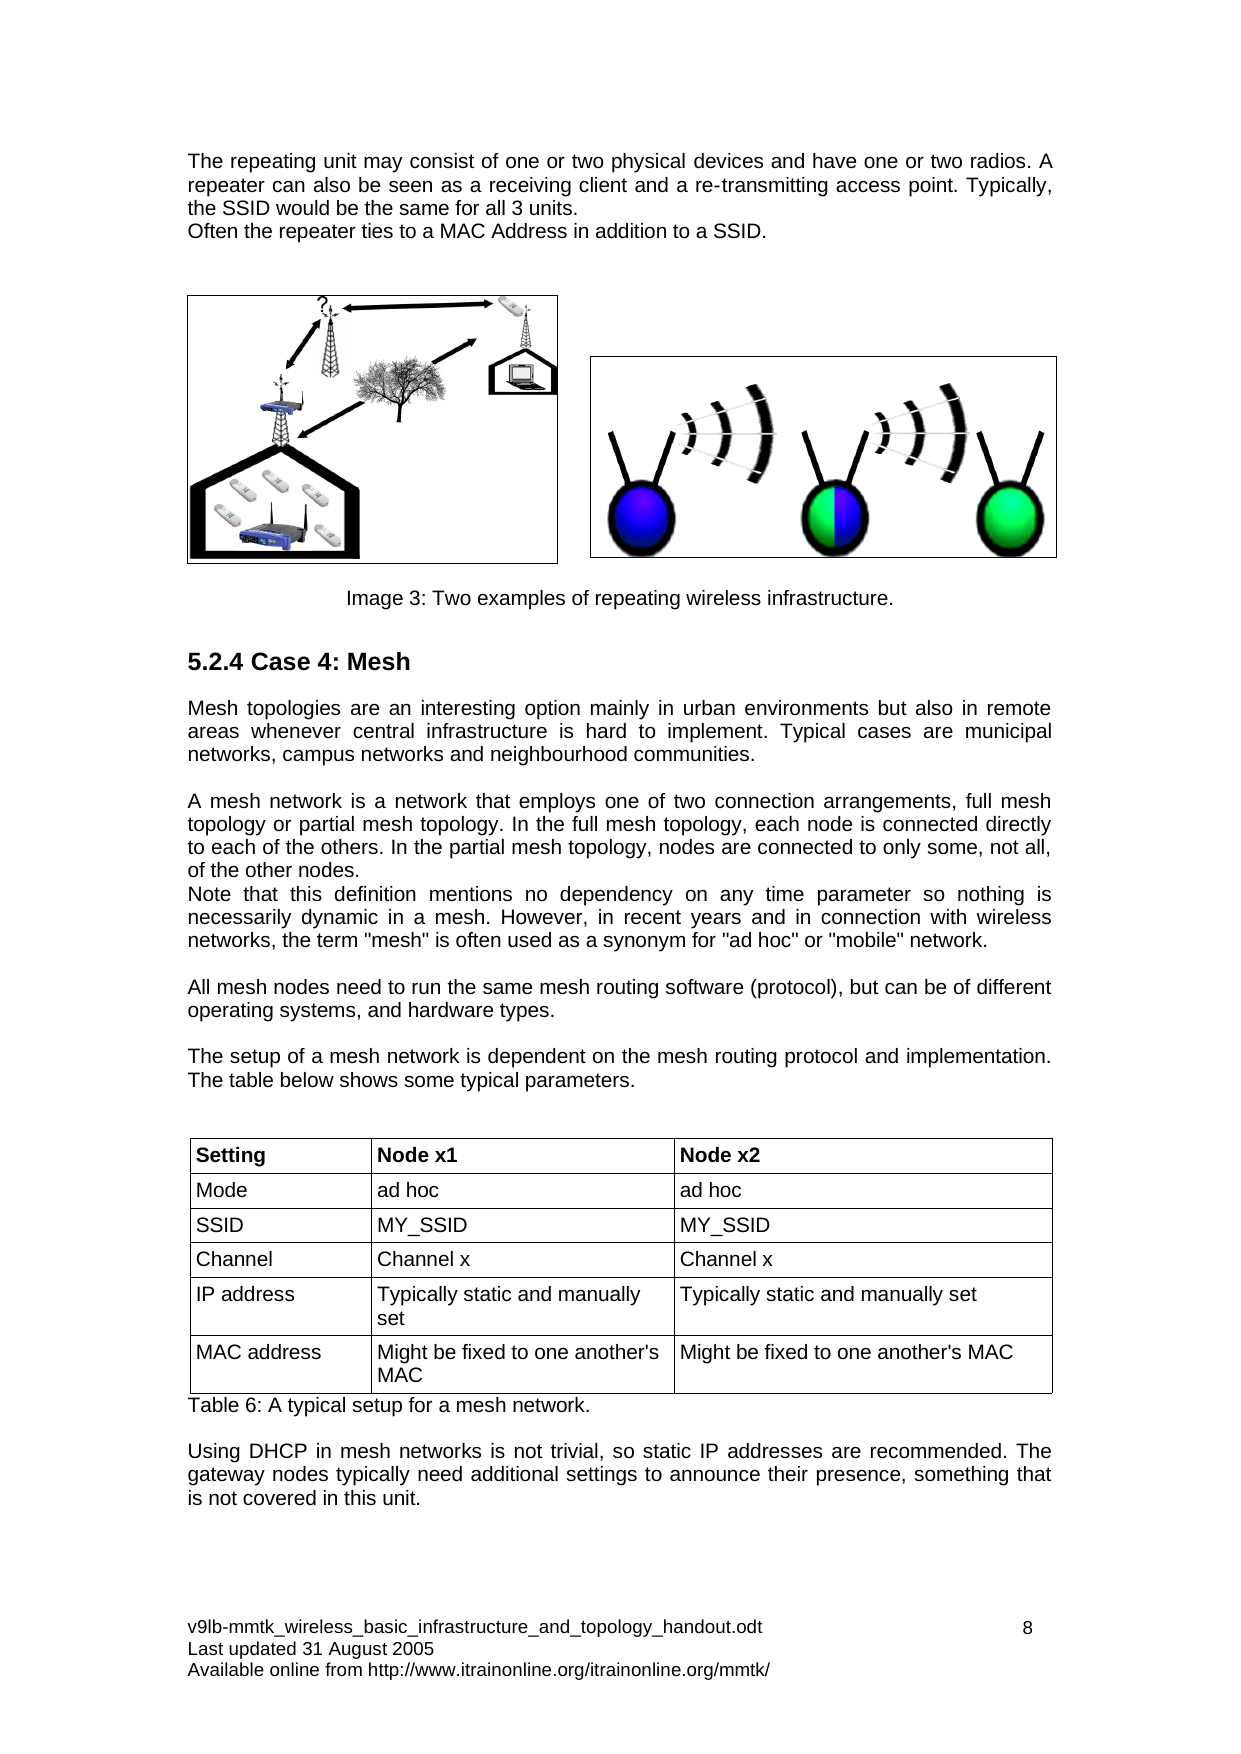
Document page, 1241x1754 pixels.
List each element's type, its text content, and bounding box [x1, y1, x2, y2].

table_cell ad hoc [372, 1174, 674, 1208]
text Image 3: Two examples of repeating wireless infrastructure. [187, 587, 1053, 610]
table_cell Channel x [675, 1243, 1052, 1277]
table_header Node x2 [675, 1139, 1052, 1173]
text Table 6: A typical setup for a mesh network. [187, 1393, 1053, 1416]
table_cell MY_SSID [675, 1209, 1052, 1242]
text Using DHCP in mesh networks is not trivial, so static IP addresses are recommended. The gateway nodes typically need additional settings to announce their presence, something that is not covered in this unit. [187, 1440, 1053, 1509]
table_cell Channel [191, 1243, 371, 1277]
table_cell Typically static and manually set [675, 1278, 1052, 1335]
text Note that this definition mentions no dependency on any time parameter so nothing is necessarily dynamic in a mesh. However, in recent years and in connection with wireless networks, the term "mesh" is often used as a synonym for "ad hoc" or "mobile" network. [187, 882, 1053, 952]
text The repeating unit may consist of one or two physical devices and have one or two radios. A repeater can also be seen as a receiving client and a re-transmitting access point. Typically, the SSID would be the same for all 3 units. [187, 150, 1053, 220]
table_cell IP address [191, 1278, 371, 1335]
table_cell Mode [191, 1174, 371, 1208]
table_header Setting [191, 1139, 371, 1173]
picture [591, 357, 1056, 557]
text A mesh network is a network that employs one of two connection arrangements, full mesh topology or partial mesh topology. In the full mesh topology, each node is connected directly to each of the others. In the partial mesh topology, nodes are connected to only some, not all, of the other nodes. [187, 789, 1053, 882]
picture [188, 296, 557, 563]
table_cell MAC address [191, 1336, 371, 1393]
text Mesh topologies are an interesting option mainly in urban environments but also in remote areas whenever central infrastructure is hard to implement. Typical cases are municipal networks, campus networks and neighbourhood communities. [187, 697, 1053, 766]
table_cell Typically static and manually set [372, 1278, 674, 1335]
table_cell Channel x [372, 1243, 674, 1277]
text All mesh nodes need to run the same mesh routing software (protocol), but can be of different operating systems, and hardware types. [187, 975, 1053, 1022]
table_cell Might be fixed to one another's MAC [372, 1336, 674, 1393]
table_cell ad hoc [675, 1174, 1052, 1208]
subtitle Case 4: Mesh [187, 648, 1053, 676]
table_cell Might be fixed to one another's MAC [675, 1336, 1052, 1393]
table_cell SSID [191, 1209, 371, 1242]
text Often the repeater ties to a MAC Address in addition to a SSID. [187, 220, 1053, 243]
table_header Node x1 [372, 1139, 674, 1173]
text The setup of a mesh network is dependent on the mesh routing protocol and implementation. The table below shows some typical parameters. [187, 1045, 1053, 1091]
table_cell MY_SSID [372, 1209, 674, 1242]
